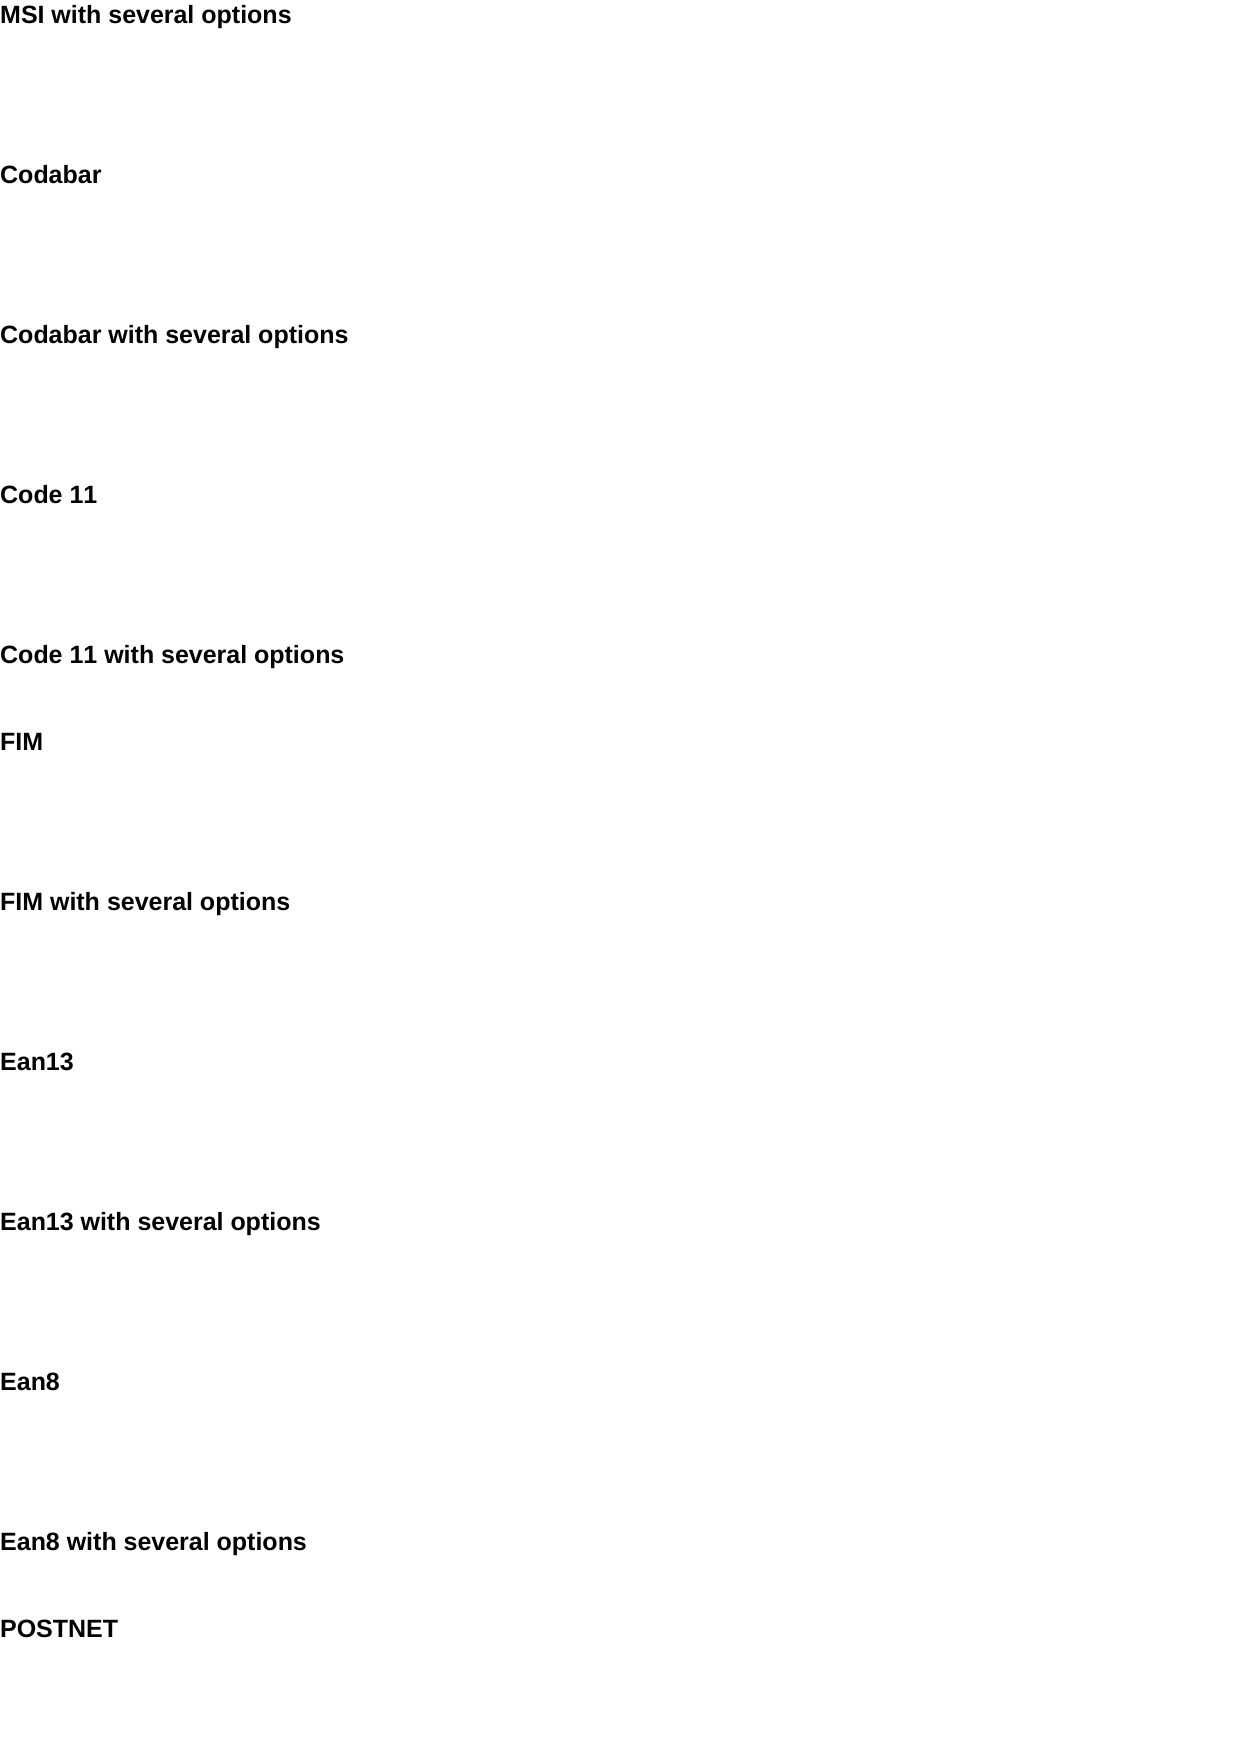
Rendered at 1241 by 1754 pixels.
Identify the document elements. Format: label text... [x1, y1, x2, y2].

text Codabar [0, 160, 1240, 189]
text Ean8 [0, 1367, 1240, 1396]
text MSI with several options [0, 0, 1240, 29]
text Code 11 [0, 480, 1240, 509]
text POSTNET [0, 1614, 1240, 1643]
text Ean13 [0, 1047, 1240, 1076]
text Ean8 with several options [0, 1527, 1240, 1556]
text FIM [0, 727, 1240, 756]
text Code 11 with several options [0, 640, 1240, 669]
text Codabar with several options [0, 320, 1240, 349]
text Ean13 with several options [0, 1207, 1240, 1236]
text FIM with several options [0, 887, 1240, 916]
